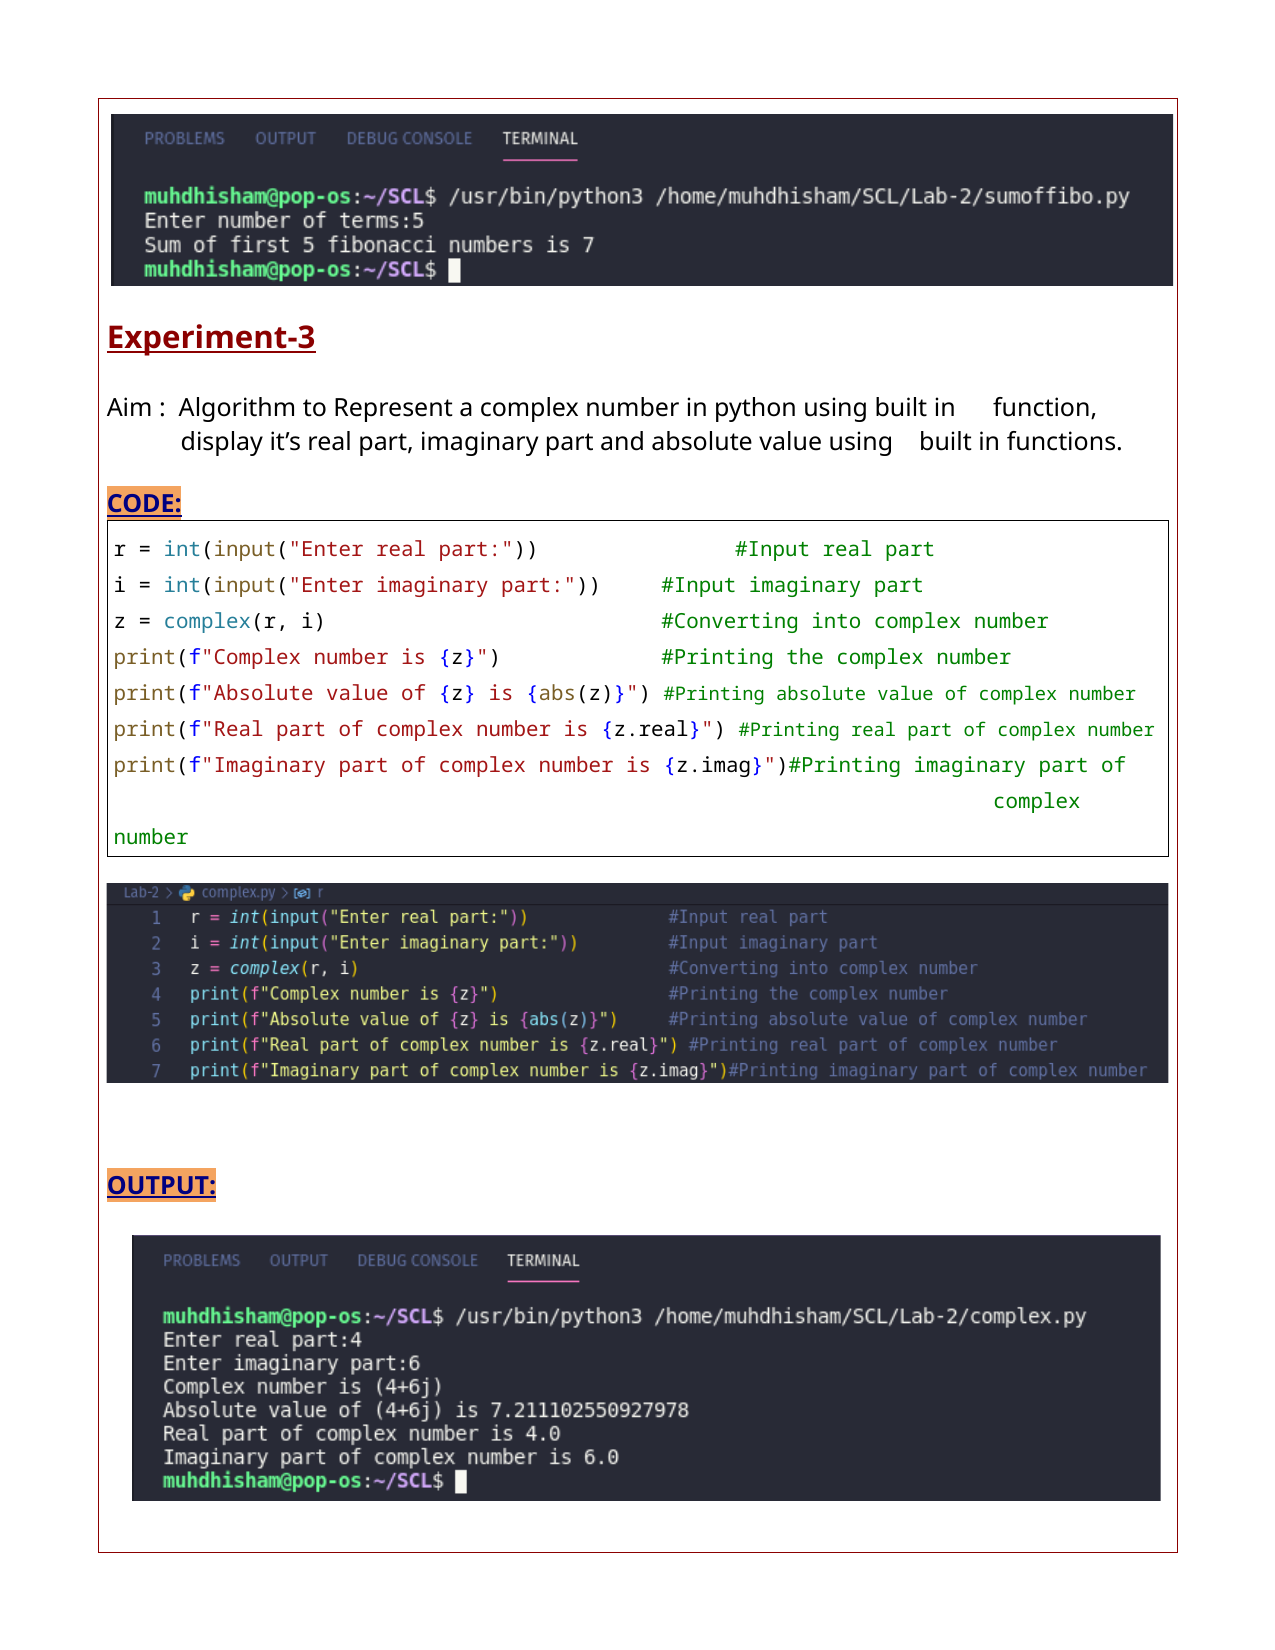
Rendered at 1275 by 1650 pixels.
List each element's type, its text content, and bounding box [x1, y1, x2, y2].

text z = complex(r, i) #Converting into complex number [108, 592, 1168, 628]
text CODE: [107, 486, 1168, 520]
text Aim : Algorithm to Represent a complex number in python using built in function, display it’s real part, imaginary part and absolute value using built in functions. [107, 390, 1168, 458]
text r = int(input("Enter real part:")) #Input real part [108, 521, 1168, 556]
picture [132, 1235, 1161, 1501]
text print(f"Absolute value of {z} is {abs(z)}") #Printing absolute value of complex number [108, 664, 1168, 700]
text Experiment-3 [107, 315, 1168, 357]
text print(f"Real part of complex number is {z.real}") #Printing real part of complex number [108, 700, 1168, 736]
picture [106, 883, 1169, 1083]
text print(f"Imaginary part of complex number is {z.imag}")#Printing imaginary part of complex number [108, 736, 1168, 856]
picture [111, 114, 1174, 286]
text print(f"Complex number is {z}") #Printing the complex number [108, 628, 1168, 664]
text OUTPUT: [107, 1168, 1168, 1202]
text i = int(input("Enter imaginary part:")) #Input imaginary part [108, 556, 1168, 592]
